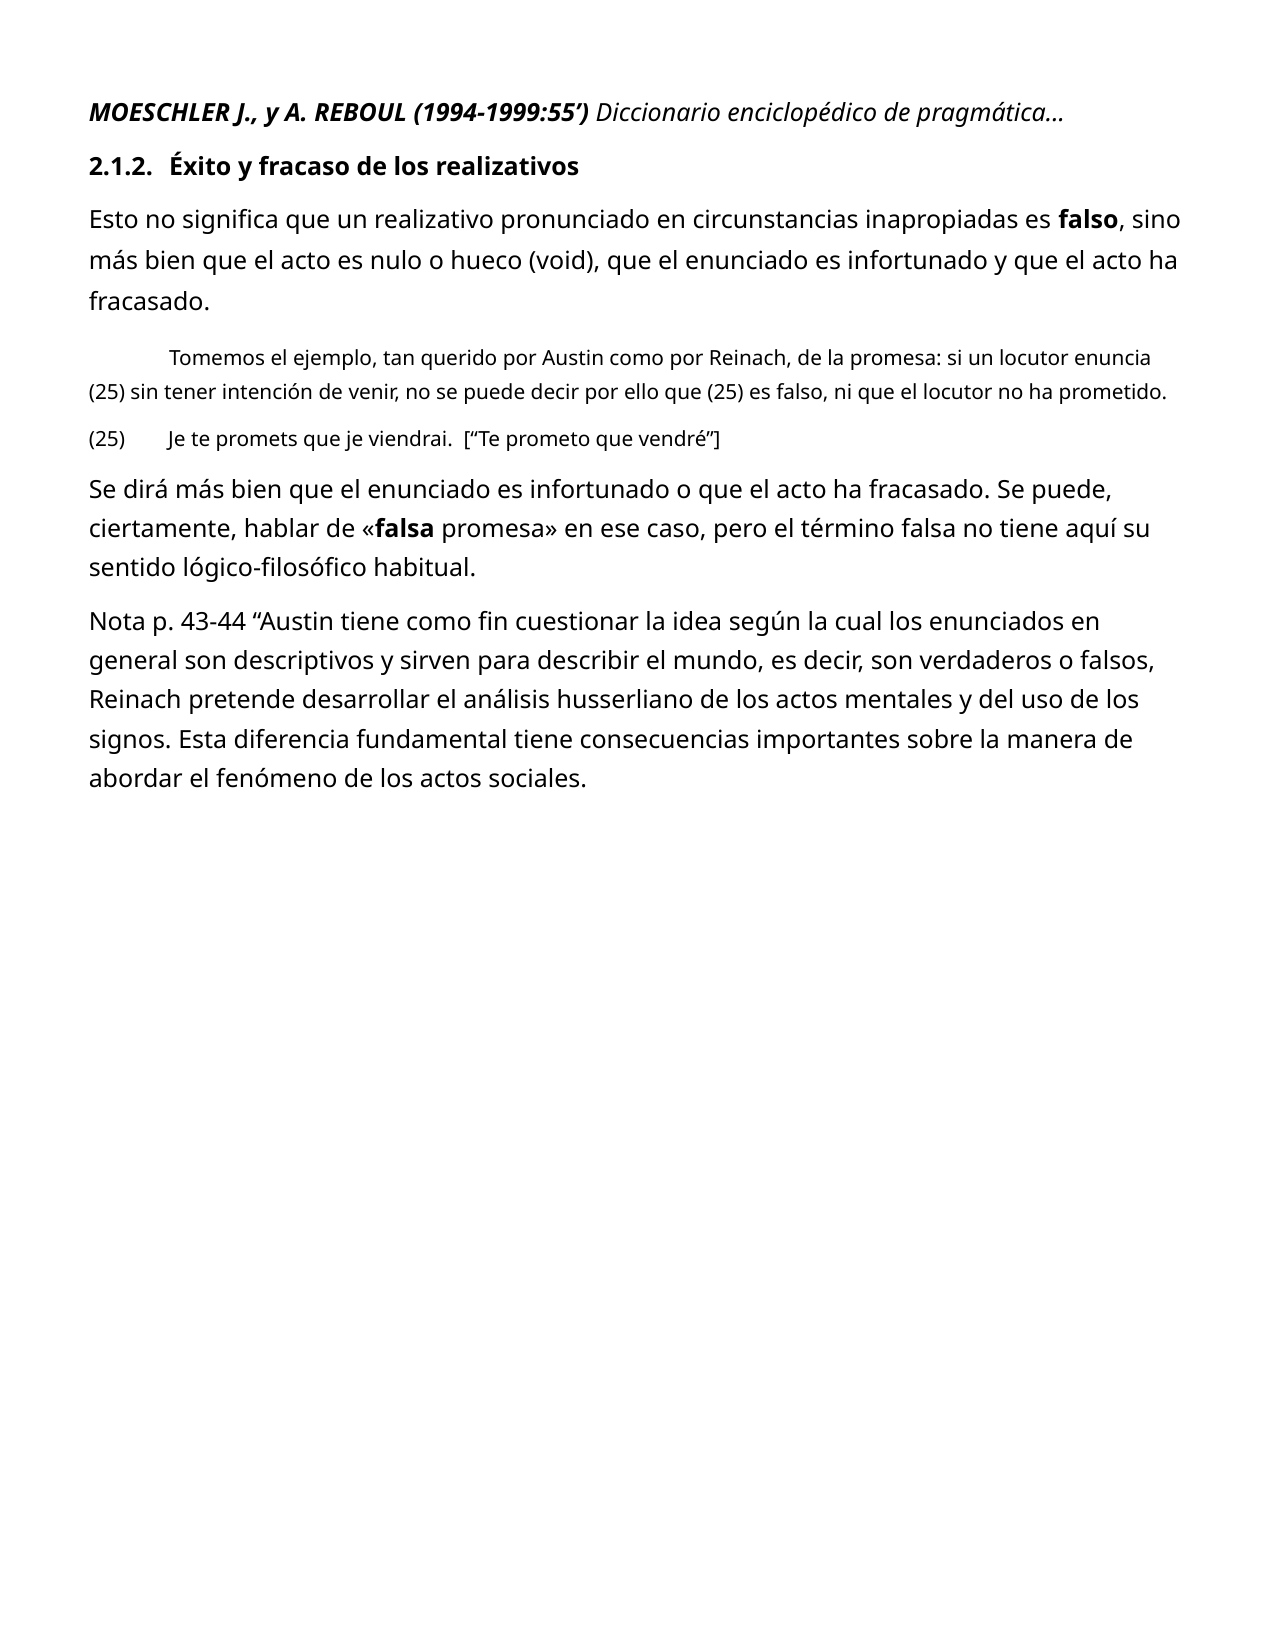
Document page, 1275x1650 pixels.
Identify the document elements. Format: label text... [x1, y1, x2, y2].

text (25) Je te promets que je viendrai. [“Te prometo que vendré”] [88, 424, 1186, 453]
text MOESCHLER J., y A. REBOUL (1994-1999:55’) Diccionario enciclopédico de pragmática... [88, 94, 1186, 128]
text Nota p. 43-44 “Austin tiene como fin cuestionar la idea según la cual los enunciados en general son descriptivos y sirven para describir el mundo, es decir, son verdaderos o falsos, Reinach pretende desarrollar el análisis husserliano de los actos mentales y del uso de los signos. Esta diferencia fundamental tiene consecuencias importantes sobre la manera de abordar el fenómeno de los actos sociales. [88, 604, 1186, 794]
text Esto no significa que un realizativo pronunciado en circunstancias inapropiadas es falso, sino más bien que el acto es nulo o hueco (void), que el enunciado es infortunado y que el acto ha fracasado. [88, 202, 1186, 318]
text Tomemos el ejemplo, tan querido por Austin como por Reinach, de la promesa: si un locutor enuncia (25) sin tener intención de venir, no se puede decir por ello que (25) es falso, ni que el locutor no ha prometido. [88, 339, 1186, 406]
text 2.1.2. Éxito y fracaso de los realizativos [88, 148, 1186, 182]
text Se dirá más bien que el enunciado es infortunado o que el acto ha fracasado. Se puede, ciertamente, hablar de «falsa promesa» en ese caso, pero el término falsa no tiene aquí su sentido lógico-filosófico habitual. [88, 472, 1186, 584]
